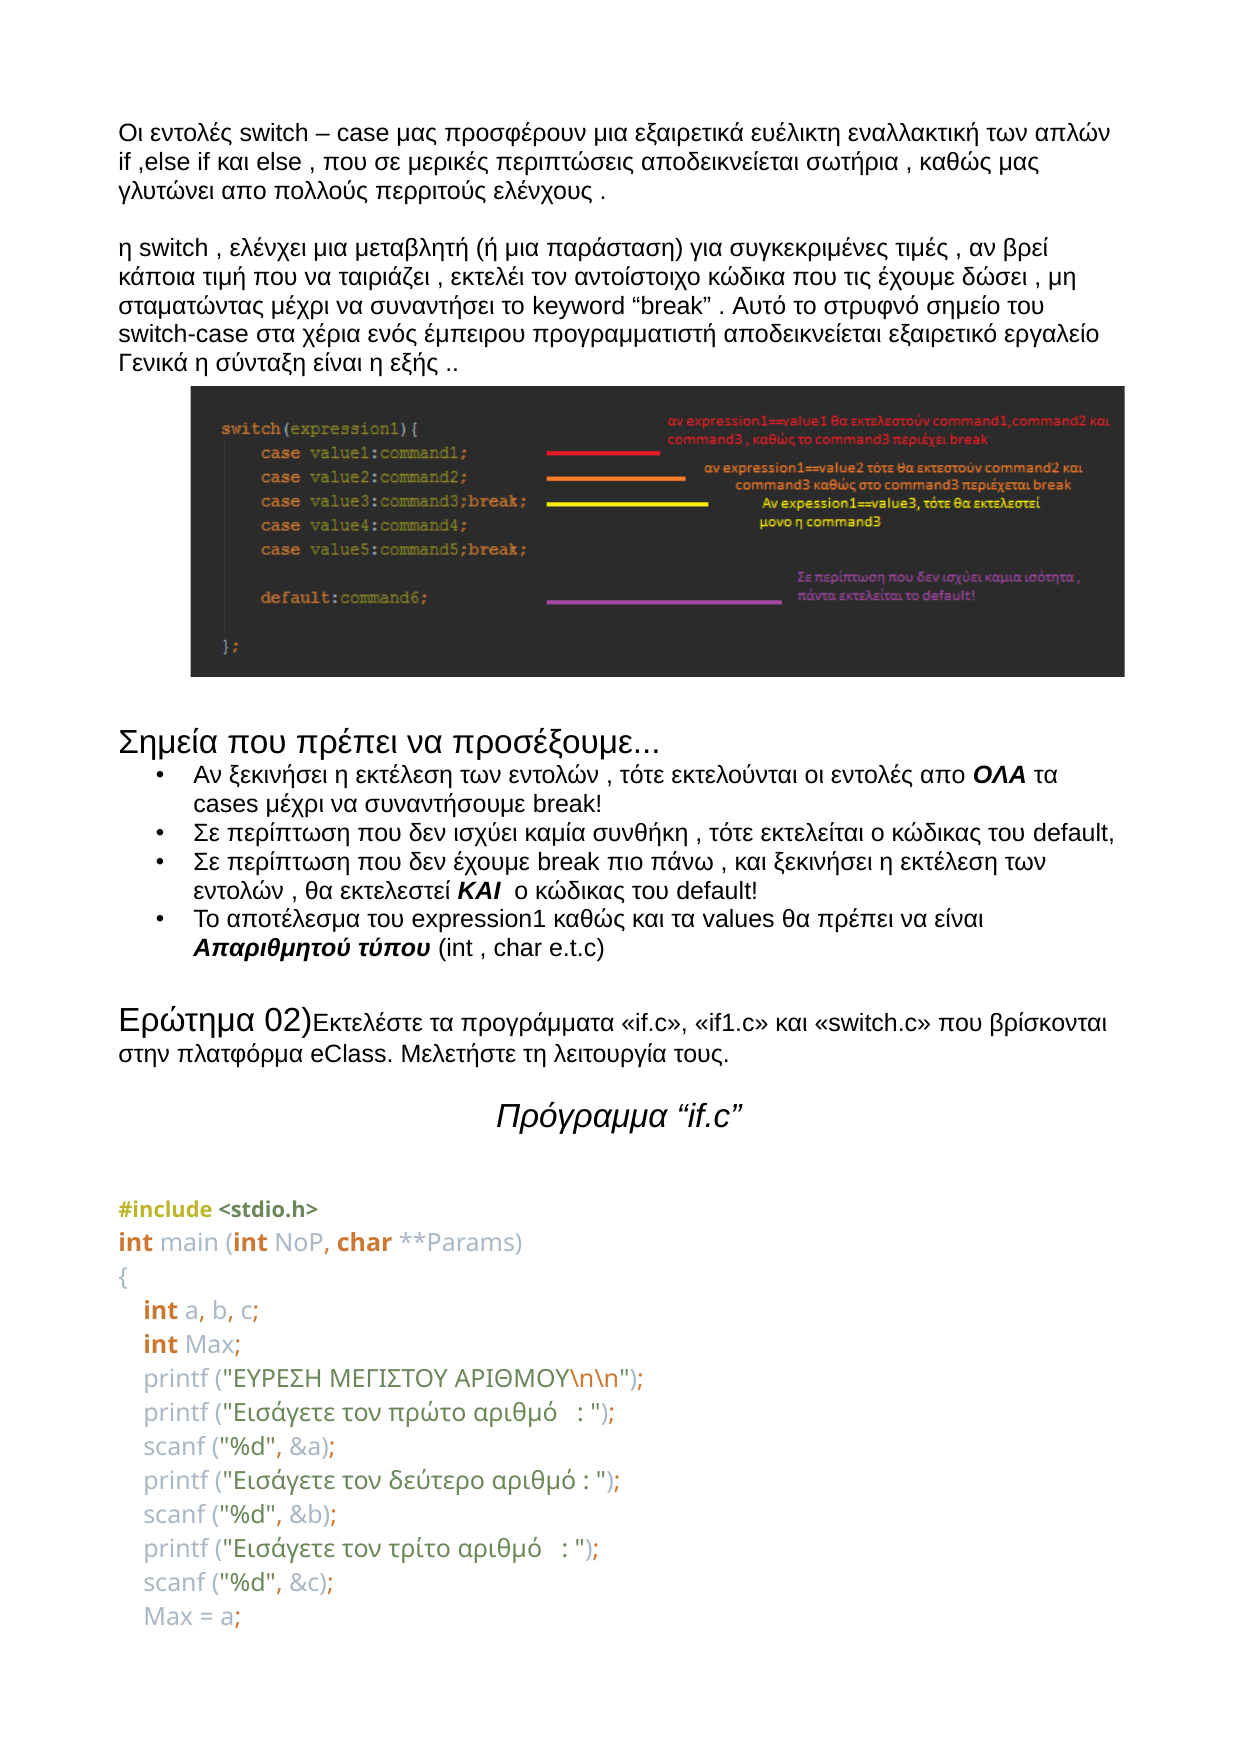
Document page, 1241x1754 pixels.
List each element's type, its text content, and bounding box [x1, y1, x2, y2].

text Σημεία που πρέπει να προσέξουμε... [118, 722, 1122, 760]
picture [190, 386, 1125, 677]
list Σε περίπτωση που δεν ισχύει καμία συνθήκη , τότε εκτελείται ο κώδικας του default, [156, 818, 1122, 847]
text { [118, 1258, 1122, 1292]
list Το αποτέλεσμα του expression1 καθώς και τα values θα πρέπει να είναι Απαριθμητού τύπου (int , char e.t.c) [156, 904, 1122, 962]
text Ερώτημα 02)Εκτελέστε τα προγράμματα «if.c», «if1.c» και «switch.c» που βρίσκονται στην πλατφόρμα eClass. Μελετήστε τη λειτουργία τους. [118, 1000, 1122, 1068]
text Οι εντολές switch – case μας προσφέρουν μια εξαιρετικά ευέλικτη εναλλακτική των απλών if ,else if και else , που σε μερικές περιπτώσεις αποδεικνείεται σωτήρια , καθώς μας γλυτώνει απο πολλούς περριτούς ελένχους . [118, 118, 1122, 204]
text η switch , ελένχει μια μεταβλητή (ή μια παράσταση) για συγκεκριμένες τιμές , αν βρεί κάποια τιμή που να ταιριάζει , εκτελέι τον αντοίστοιχο κώδικα που τις έχουμε δώσει , μη σταματώντας μέχρι να συναντήσει το keyword “break” . Αυτό το στρυφνό σημείο του switch-case στα χέρια ενός έμπειρου προγραμματιστή αποδεικνείεται εξαιρετικό εργαλείο [118, 233, 1122, 348]
text Γενικά η σύνταξη είναι η εξής .. [118, 348, 1122, 377]
text printf ("ΕΥΡΕΣΗ ΜΕΓΙΣΤΟΥ ΑΡΙΘΜΟΥ\n\n"); [118, 1360, 1122, 1394]
text printf ("Εισάγετε τον δεύτερο αριθμό : "); [118, 1463, 1122, 1497]
text scanf ("%d", &b); [118, 1497, 1122, 1531]
list Σε περίπτωση που δεν έχουμε break πιο πάνω , και ξεκινήσει η εκτέλεση των εντολών , θα εκτελεστεί ΚΑΙ ο κώδικας του default! [156, 847, 1122, 904]
text printf ("Εισάγετε τον πρώτο αριθμό : "); [118, 1394, 1122, 1428]
text Πρόγραμμα “if.c” [118, 1096, 1122, 1135]
text #include <stdio.h> [118, 1194, 1122, 1224]
text Max = a; [118, 1599, 1122, 1633]
text int main (int NoP, char **Params) [118, 1224, 1122, 1258]
text int a, b, c; [118, 1292, 1122, 1326]
text scanf ("%d", &a); [118, 1428, 1122, 1463]
text printf ("Εισάγετε τον τρίτο αριθμό : "); [118, 1531, 1122, 1565]
text int Max; [118, 1326, 1122, 1360]
text scanf ("%d", &c); [118, 1565, 1122, 1599]
list Αν ξεκινήσει η εκτέλεση των εντολών , τότε εκτελούνται οι εντολές απο ΟΛΑ τα cases μέχρι να συναντήσουμε break! [156, 760, 1122, 818]
